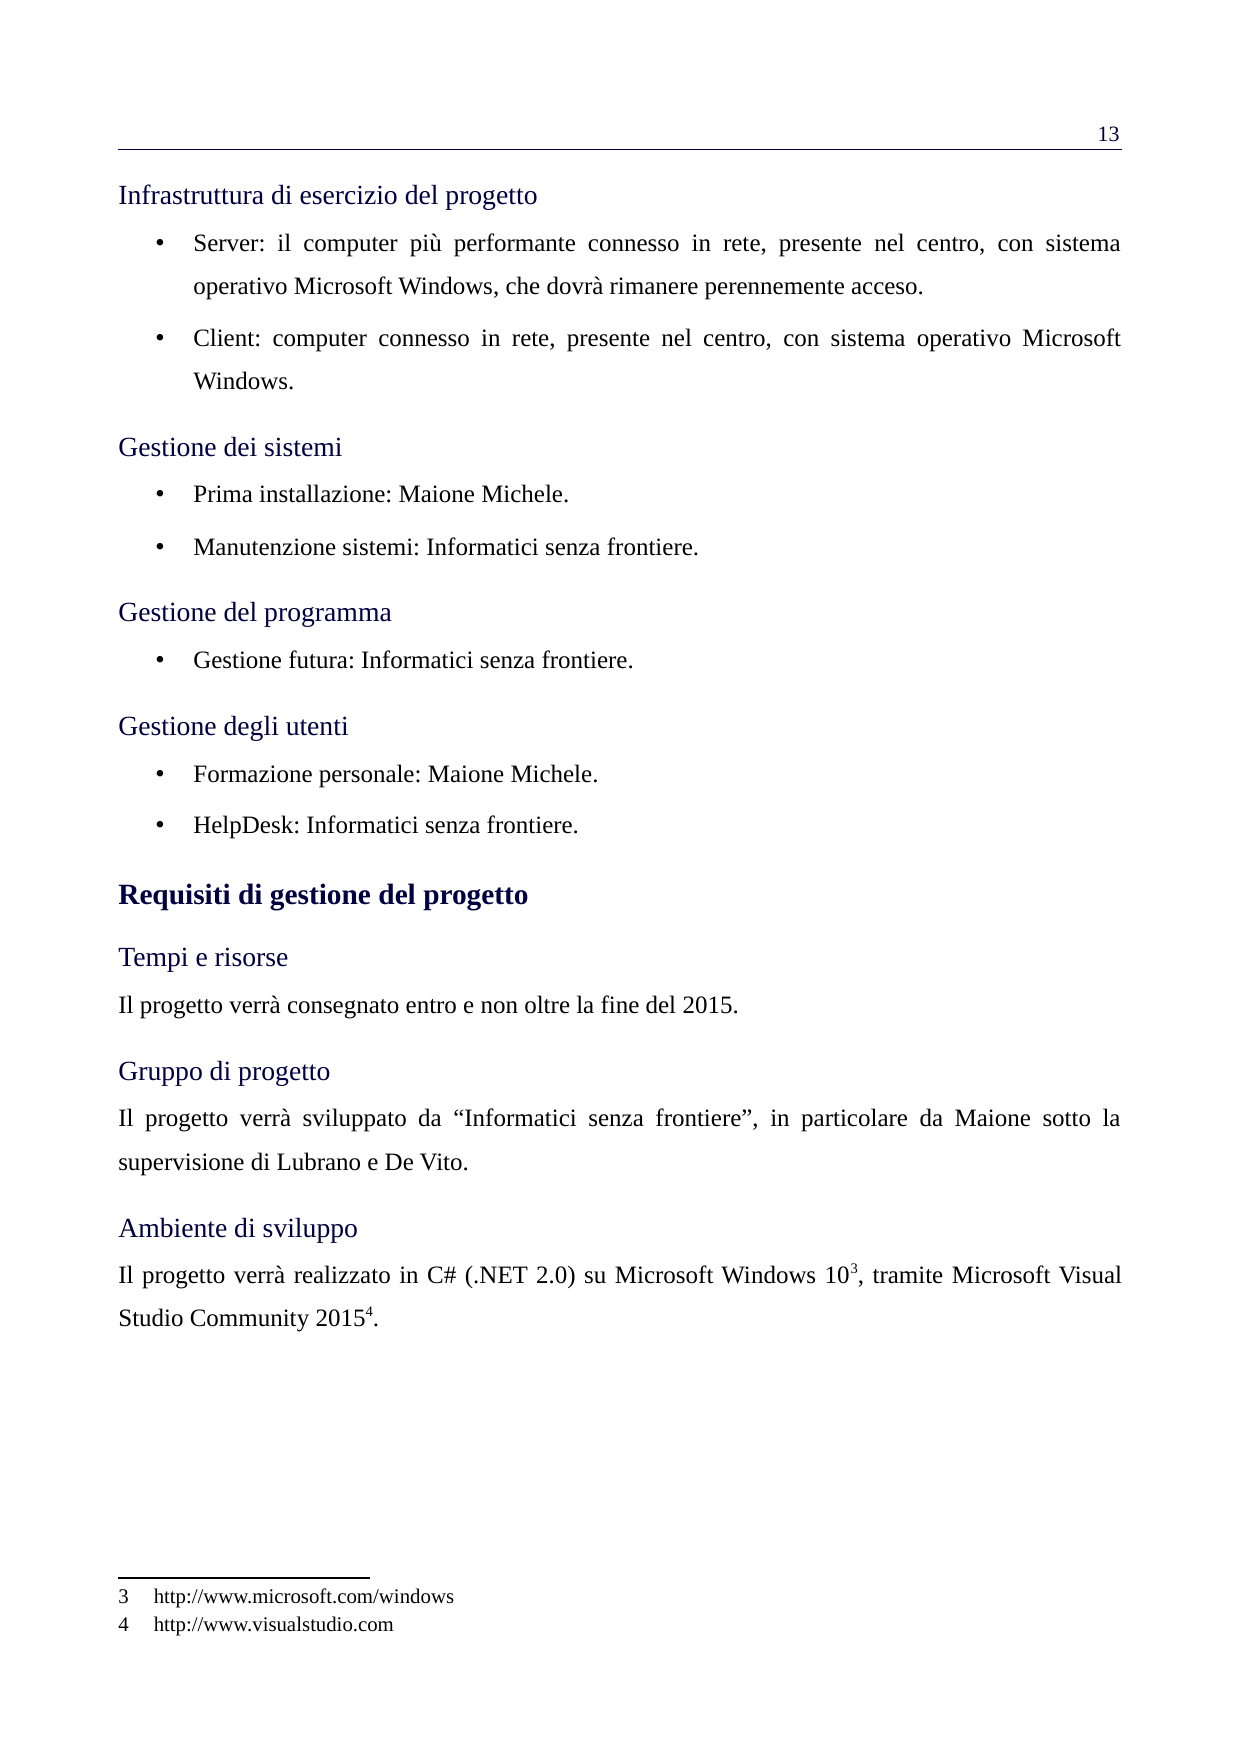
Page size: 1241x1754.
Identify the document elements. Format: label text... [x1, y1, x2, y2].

subtitle Gestione del programma [118, 596, 1122, 628]
subtitle Gestione degli utenti [118, 709, 1122, 741]
text Il progetto verrà realizzato in C# (.NET 2.0) su Microsoft Windows 10, tramite Microsoft Visual Studio Community 2015. [118, 1260, 1122, 1332]
subtitle Tempi e risorse [118, 941, 1122, 973]
list Client: computer connesso in rete, presente nel centro, con sistema operativo Microsoft Windows. [156, 323, 1122, 395]
list HelpDesk: Informatici senza frontiere. [156, 811, 1122, 839]
list Manutenzione sistemi: Informatici senza frontiere. [156, 532, 1122, 560]
list Formazione personale: Maione Michele. [156, 759, 1122, 787]
text http://www.visualstudio.com [118, 1612, 1122, 1636]
text Il progetto verrà sviluppato da “Informatici senza frontiere”, in particolare da Maione sotto la supervisione di Lubrano e De Vito. [118, 1103, 1122, 1175]
subtitle Infrastruttura di esercizio del progetto [118, 179, 1122, 211]
text Il progetto verrà consegnato entro e non oltre la fine del 2015. [118, 990, 1122, 1019]
subtitle Gestione dei sistemi [118, 431, 1122, 462]
list Prima installazione: Maione Michele. [156, 479, 1122, 508]
subtitle Ambiente di sviluppo [118, 1211, 1122, 1243]
subtitle Gruppo di progetto [118, 1054, 1122, 1086]
subtitle Requisiti di gestione del progetto [118, 877, 1122, 911]
text http://www.microsoft.com/windows [118, 1584, 1122, 1608]
list Server: il computer più performante connesso in rete, presente nel centro, con sistema operativo Microsoft Windows, che dovrà rimanere perennemente acceso. [156, 228, 1122, 300]
list Gestione futura: Informatici senza frontiere. [156, 645, 1122, 674]
